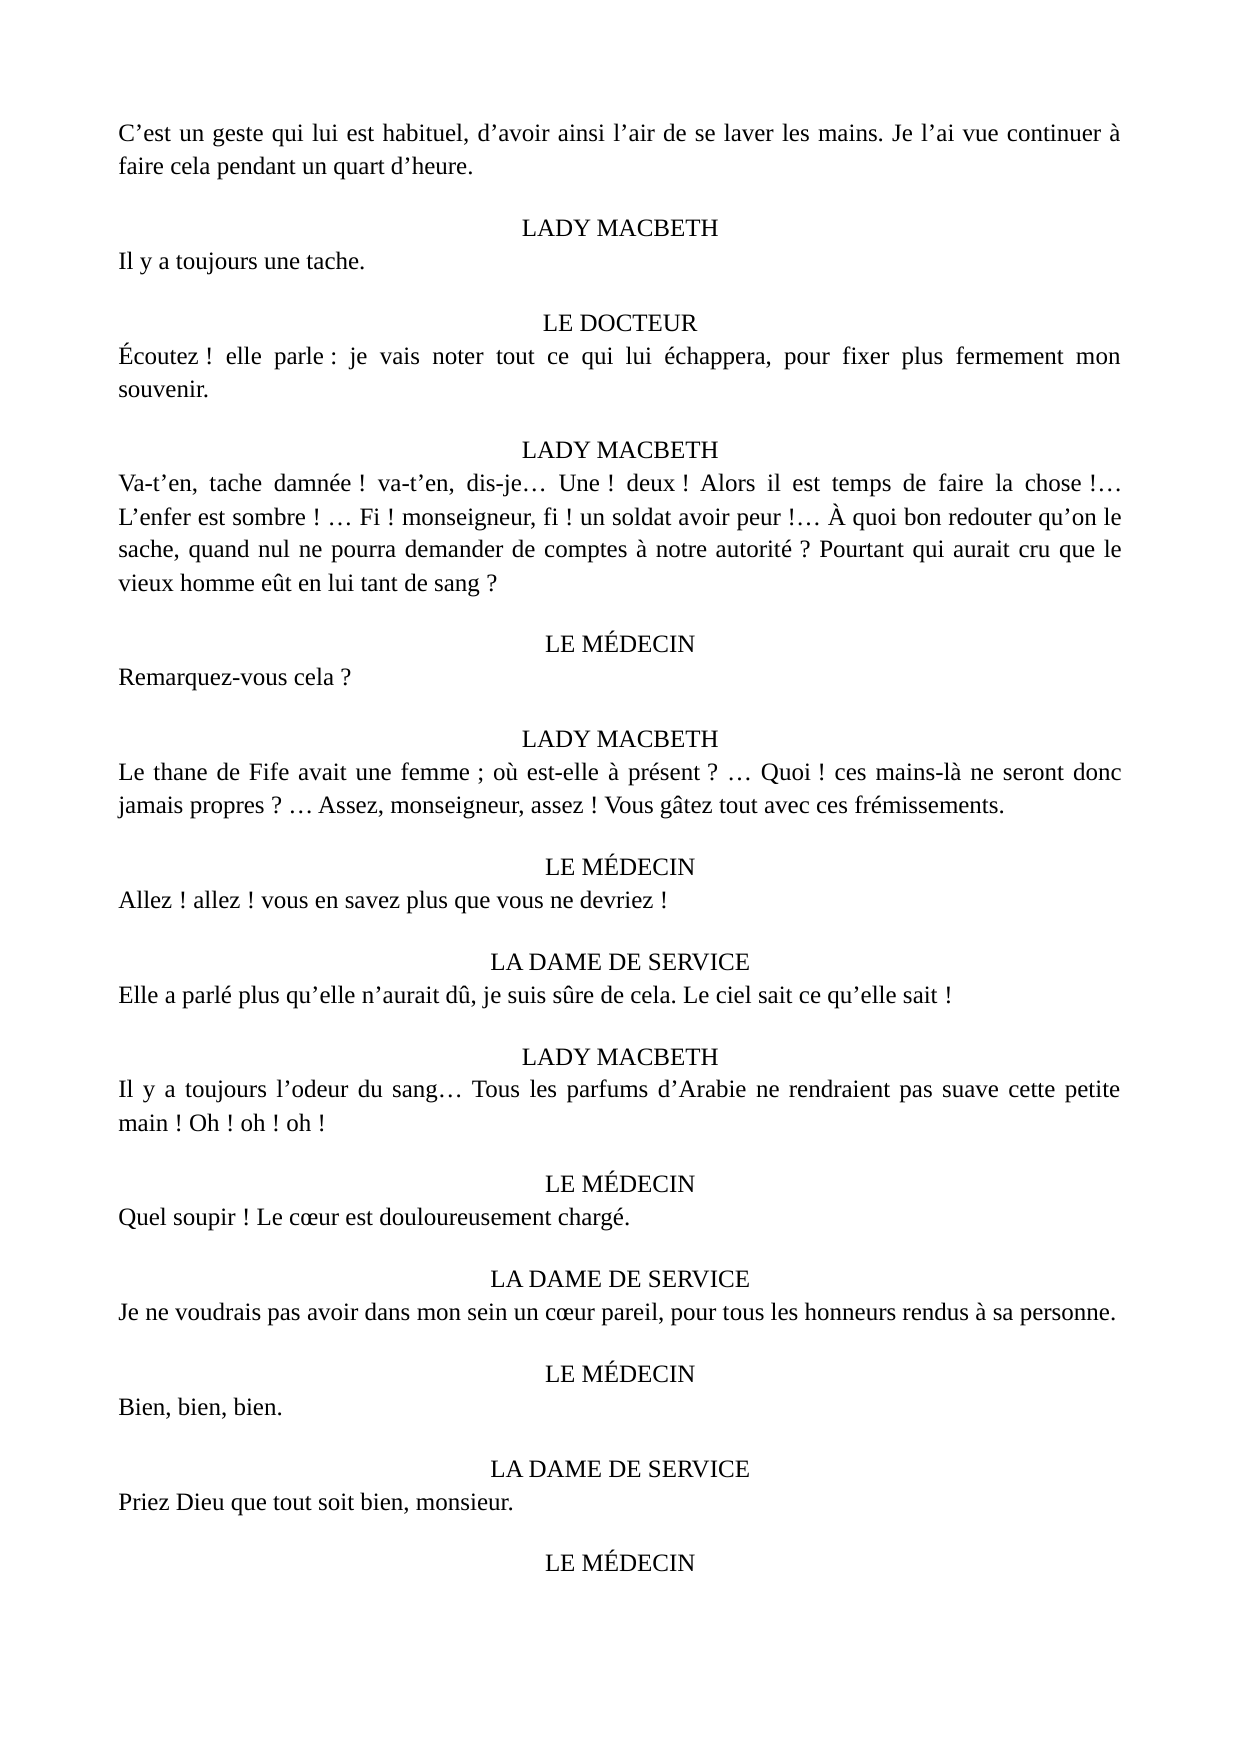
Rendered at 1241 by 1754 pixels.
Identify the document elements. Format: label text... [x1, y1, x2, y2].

text LE MÉDECIN [118, 1169, 1122, 1198]
text Écoutez ! elle parle : je vais noter tout ce qui lui échappera, pour fixer plus fermement mon souvenir. [118, 341, 1122, 402]
text Elle a parlé plus qu’elle n’aurait dû, je suis sûre de cela. Le ciel sait ce qu’elle sait ! [118, 980, 1122, 1008]
text Il y a toujours une tache. [118, 246, 1122, 275]
text LE DOCTEUR [118, 308, 1122, 336]
text LA DAME DE SERVICE [118, 947, 1122, 976]
text LADY MACBETH [118, 213, 1122, 242]
text LA DAME DE SERVICE [118, 1454, 1122, 1482]
text LA DAME DE SERVICE [118, 1264, 1122, 1293]
text Bien, bien, bien. [118, 1392, 1122, 1421]
text C’est un geste qui lui est habituel, d’avoir ainsi l’air de se laver les mains. Je l’ai vue continuer à faire cela pendant un quart d’heure. [118, 118, 1122, 180]
text LE MÉDECIN [118, 629, 1122, 658]
text Quel soupir ! Le cœur est douloureusement chargé. [118, 1202, 1122, 1231]
text Allez ! allez ! vous en savez plus que vous ne devriez ! [118, 885, 1122, 914]
text Va-t’en, tache damnée ! va-t’en, dis-je… Une ! deux ! Alors il est temps de faire la chose !… L’enfer est sombre ! … Fi ! monseigneur, fi ! un soldat avoir peur !… À quoi bon redouter qu’on le sache, quand nul ne pourra demander de comptes à notre autorité ? Pourtant qui aurait cru que le vieux homme eût en lui tant de sang ? [118, 468, 1122, 596]
text LE MÉDECIN [118, 1548, 1122, 1577]
text LADY MACBETH [118, 436, 1122, 464]
text LADY MACBETH [118, 1042, 1122, 1070]
text Il y a toujours l’odeur du sang… Tous les parfums d’Arabie ne rendraient pas suave cette petite main ! Oh ! oh ! oh ! [118, 1074, 1122, 1136]
text Remarquez-vous cela ? [118, 662, 1122, 691]
text Le thane de Fife avait une femme ; où est-elle à présent ? … Quoi ! ces mains-là ne seront donc jamais propres ? … Assez, monseigneur, assez ! Vous gâtez tout avec ces frémissements. [118, 757, 1122, 819]
text LADY MACBETH [118, 724, 1122, 753]
text LE MÉDECIN [118, 1359, 1122, 1388]
text Je ne voudrais pas avoir dans mon sein un cœur pareil, pour tous les honneurs rendus à sa personne. [118, 1297, 1122, 1326]
text Priez Dieu que tout soit bien, monsieur. [118, 1487, 1122, 1516]
text LE MÉDECIN [118, 852, 1122, 881]
